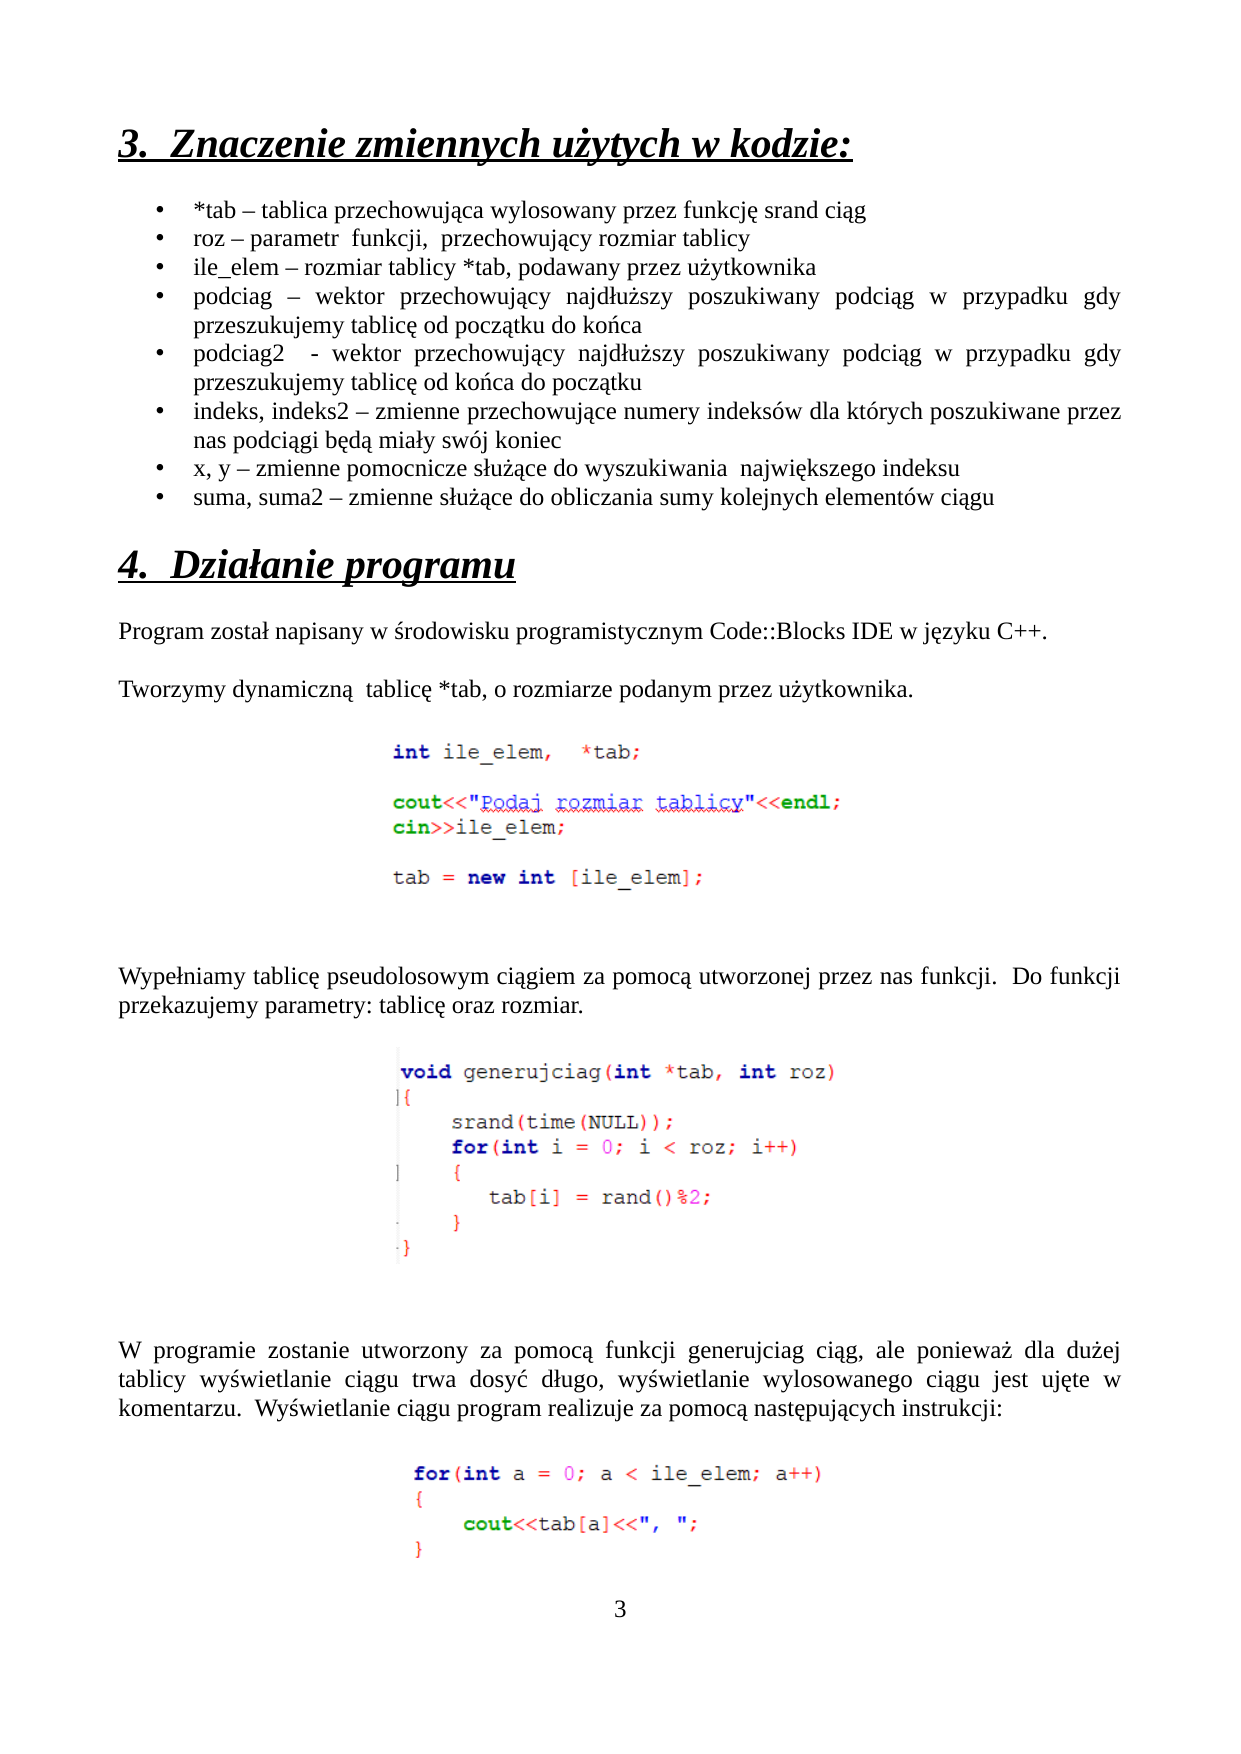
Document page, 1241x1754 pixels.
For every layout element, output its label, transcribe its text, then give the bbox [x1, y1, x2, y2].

text W programie zostanie utworzony za pomocą funkcji generujciag ciąg, ale ponieważ dla dużej tablicy wyświetlanie ciągu trwa dosyć długo, wyświetlanie wylosowanego ciągu jest ujęte w komentarzu. Wyświetlanie ciągu program realizuje za pomocą następujących instrukcji: [118, 1335, 1122, 1421]
text Wypełniamy tablicę pseudolosowym ciągiem za pomocą utworzonej przez nas funkcji. Do funkcji przekazujemy parametry: tablicę oraz rozmiar. [118, 961, 1122, 1019]
list roz – parametr funkcji, przechowujący rozmiar tablicy [156, 223, 1122, 252]
list podciag – wektor przechowujący najdłuższy poszukiwany podciąg w przypadku gdy przeszukujemy tablicę od początku do końca [156, 281, 1122, 338]
picture [393, 1450, 847, 1563]
list suma, suma2 – zmienne służące do obliczania sumy kolejnych elementów ciągu [156, 482, 1122, 511]
text 3 [118, 1594, 1122, 1623]
list ile_elem – rozmiar tablicy *tab, podawany przez użytkownika [156, 252, 1122, 281]
list *tab – tablica przechowująca wylosowany przez funkcję srand ciąg [156, 195, 1122, 223]
text Program został napisany w środowisku programistycznym Code::Blocks IDE w języku C++. [118, 616, 1122, 645]
picture [350, 731, 890, 904]
list podciag2 - wektor przechowujący najdłuższy poszukiwany podciąg w przypadku gdy przeszukujemy tablicę od końca do początku [156, 338, 1122, 396]
list x, y – zmienne pomocnicze służące do wyszukiwania największego indeksu [156, 453, 1122, 482]
text Tworzymy dynamiczną tablicę *tab, o rozmiarze podanym przez użytkownika. [118, 674, 1122, 703]
text 4. Działanie programu [118, 540, 1122, 588]
picture [396, 1047, 844, 1264]
list indeks, indeks2 – zmienne przechowujące numery indeksów dla których poszukiwane przez nas podciągi będą miały swój koniec [156, 396, 1122, 453]
text 3. Znaczenie zmiennych użytych w kodzie: [118, 118, 1122, 166]
